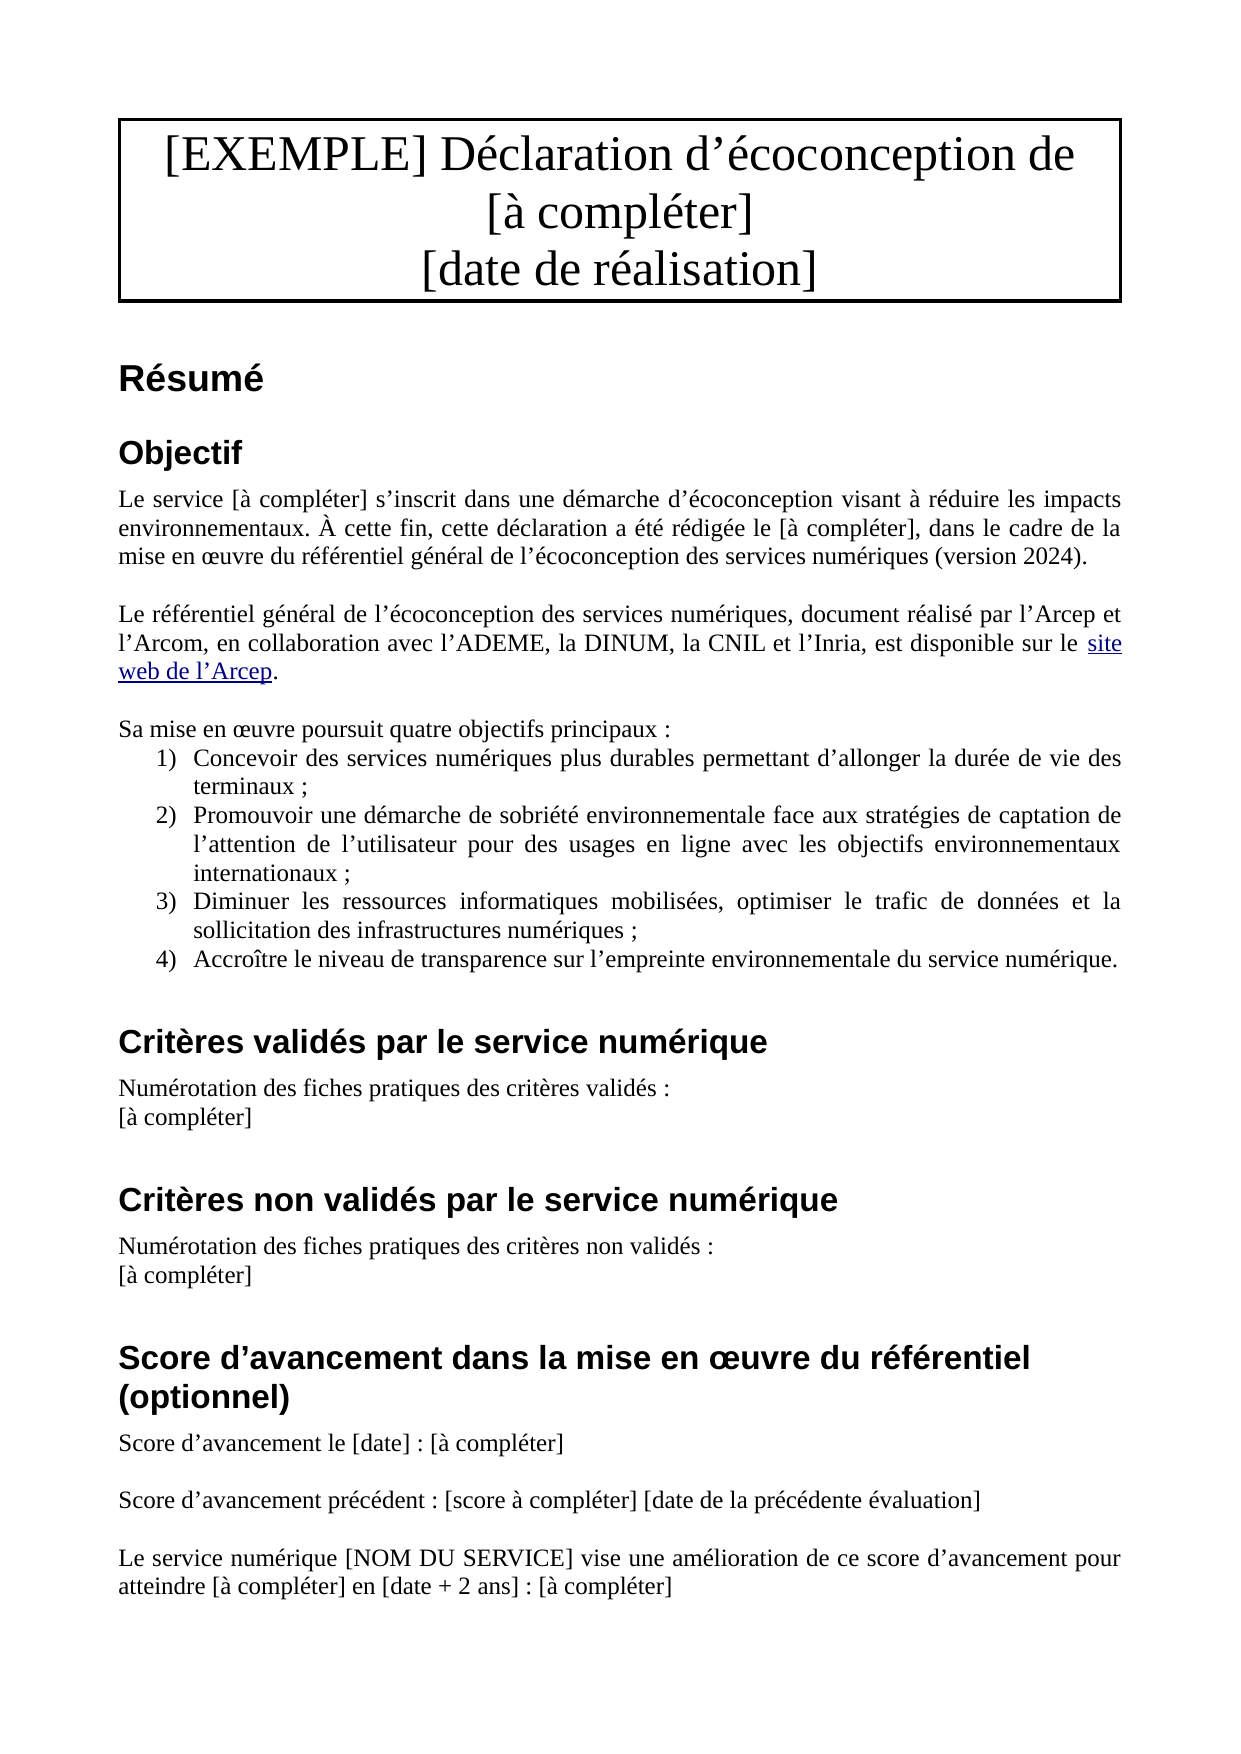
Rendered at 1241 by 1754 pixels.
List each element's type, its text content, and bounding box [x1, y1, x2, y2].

subtitle Objectif [118, 433, 1122, 471]
text [à compléter] [118, 1102, 1122, 1131]
subtitle Critères non validés par le service numérique [118, 1180, 1122, 1219]
text [à compléter] [118, 1260, 1122, 1289]
text Sa mise en œuvre poursuit quatre objectifs principaux : [118, 714, 1122, 743]
list Promouvoir une démarche de sobriété environnementale face aux stratégies de captation de l’attention de l’utilisateur pour des usages en ligne avec les objectifs environnementaux internationaux ; [156, 800, 1122, 886]
subtitle Critères validés par le service numérique [118, 1022, 1122, 1061]
subtitle Score d’avancement dans la mise en œuvre du référentiel (optionnel) [118, 1338, 1122, 1415]
text [date de réalisation] [121, 233, 1119, 299]
text [à compléter] [121, 176, 1119, 233]
text Numérotation des fiches pratiques des critères validés : [118, 1073, 1122, 1102]
text [EXEMPLE] Déclaration d’écoconception de [121, 121, 1119, 176]
text Le service numérique [NOM DU SERVICE] vise une amélioration de ce score d’avancement pour atteindre [à compléter] en [date + 2 ans] : [à compléter] [118, 1543, 1122, 1600]
list Accroître le niveau de transparence sur l’empreinte environnementale du service numérique. [156, 944, 1122, 973]
text Le service [à compléter] s’inscrit dans une démarche d’écoconception visant à réduire les impacts environnementaux. À cette fin, cette déclaration a été rédigée le [à compléter], dans le cadre de la mise en œuvre du référentiel général de l’écoconception des services numériques (version 2024). [118, 484, 1122, 570]
text Numérotation des fiches pratiques des critères non validés : [118, 1231, 1122, 1260]
text Le référentiel général de l’écoconception des services numériques, document réalisé par l’Arcep et l’Arcom, en collaboration avec l’ADEME, la DINUM, la CNIL et l’Inria, est disponible sur le site web de l’Arcep. [118, 599, 1122, 685]
list Concevoir des services numériques plus durables permettant d’allonger la durée de vie des terminaux ; [156, 743, 1122, 800]
text Score d’avancement précédent : [score à compléter] [date de la précédente évaluation] [118, 1485, 1122, 1514]
subtitle Résumé [118, 356, 1122, 399]
text Score d’avancement le [date] : [à compléter] [118, 1428, 1122, 1456]
list Diminuer les ressources informatiques mobilisées, optimiser le trafic de données et la sollicitation des infrastructures numériques ; [156, 886, 1122, 944]
